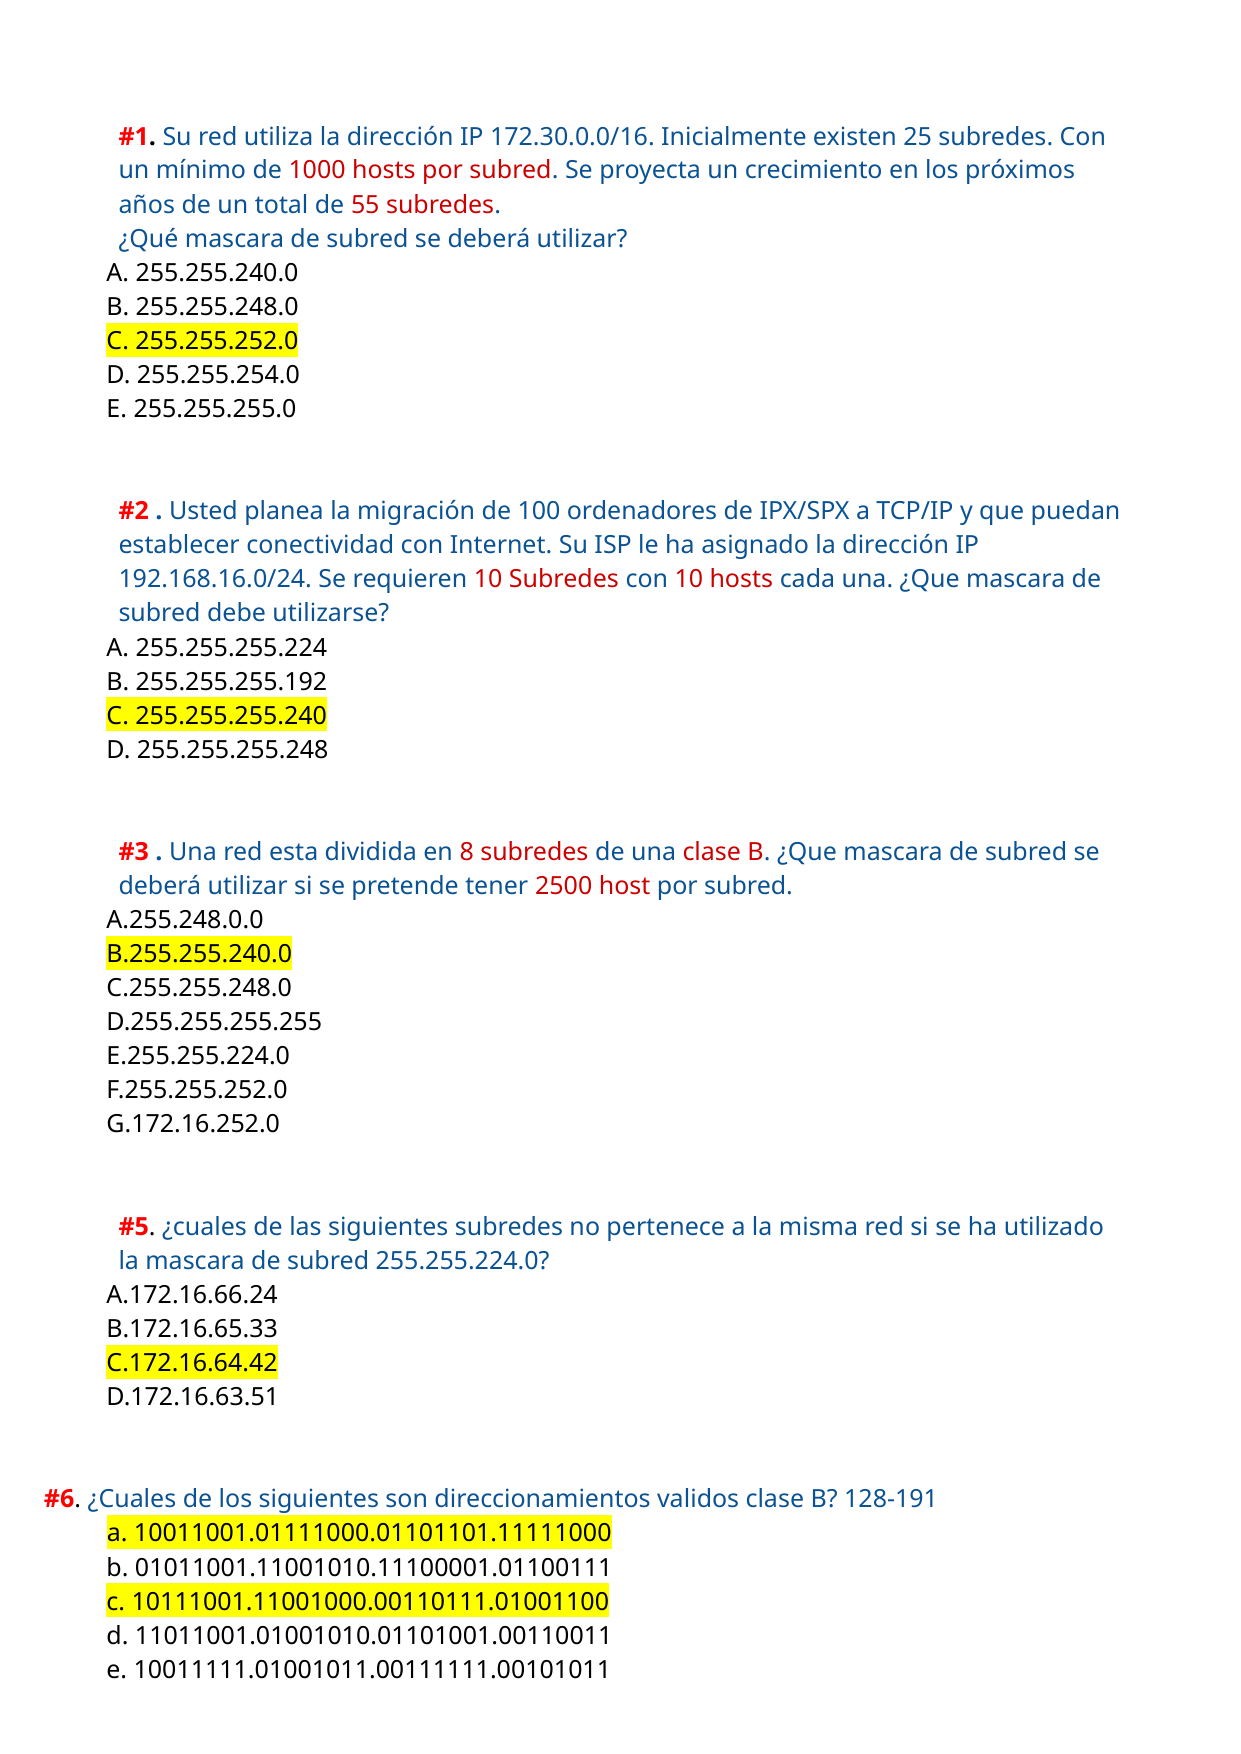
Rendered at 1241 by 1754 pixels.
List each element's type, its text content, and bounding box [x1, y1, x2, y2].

text #6. ¿Cuales de los siguientes son direccionamientos validos clase B? 128-191 [44, 1481, 1005, 1515]
text c. 10111001.11001000.00110111.01001100 [106, 1583, 1124, 1617]
text #3 . Una red esta dividida en 8 subredes de una clase B. ¿Que mascara de subred se deberá utilizar si se pretende tener 2500 host por subred. [118, 834, 1124, 902]
text D. 255.255.255.248 [106, 731, 1124, 765]
text A.255.248.0.0 B.255.255.240.0 C.255.255.248.0 D.255.255.255.255 E.255.255.224.0 F.255.255.252.0 G.172.16.252.0 [106, 902, 428, 1140]
text D. 255.255.254.0 [106, 357, 1124, 391]
text A. 255.255.240.0 [106, 254, 1124, 288]
text A.172.16.66.24 B.172.16.65.33 C.172.16.64.42 D.172.16.63.51 [106, 1277, 379, 1413]
text b. 01011001.11001010.11100001.01100111 [106, 1549, 1124, 1583]
text #1. Su red utiliza la dirección IP 172.30.0.0/16. Inicialmente existen 25 subredes. Con un mínimo de 1000 hosts por subred. Se proyecta un crecimiento en los próximos años de un total de 55 subredes. [118, 118, 1124, 220]
text a. 10011001.01111000.01101101.11111000 [106, 1515, 1005, 1549]
text A. 255.255.255.224 [106, 629, 1124, 663]
text #5. ¿cuales de las siguientes subredes no pertenece a la misma red si se ha utilizado la mascara de subred 255.255.224.0? [118, 1208, 1124, 1277]
text #2 . Usted planea la migración de 100 ordenadores de IPX/SPX a TCP/IP y que puedan establecer conectividad con Internet. Su ISP le ha asignado la dirección IP 192.168.16.0/24. Se requieren 10 Subredes con 10 hosts cada una. ¿Que mascara de subred debe utilizarse? [118, 493, 1124, 629]
text B. 255.255.248.0 [106, 288, 1124, 322]
text C. 255.255.255.240 [106, 697, 1124, 731]
text e. 10011111.01001011.00111111.00101011 [106, 1651, 1124, 1685]
text C. 255.255.252.0 [106, 322, 1124, 357]
text ¿Qué mascara de subred se deberá utilizar? [118, 220, 1124, 254]
text B. 255.255.255.192 [106, 663, 1124, 697]
text E. 255.255.255.0 [106, 391, 1124, 425]
text d. 11011001.01001010.01101001.00110011 [106, 1617, 1124, 1651]
